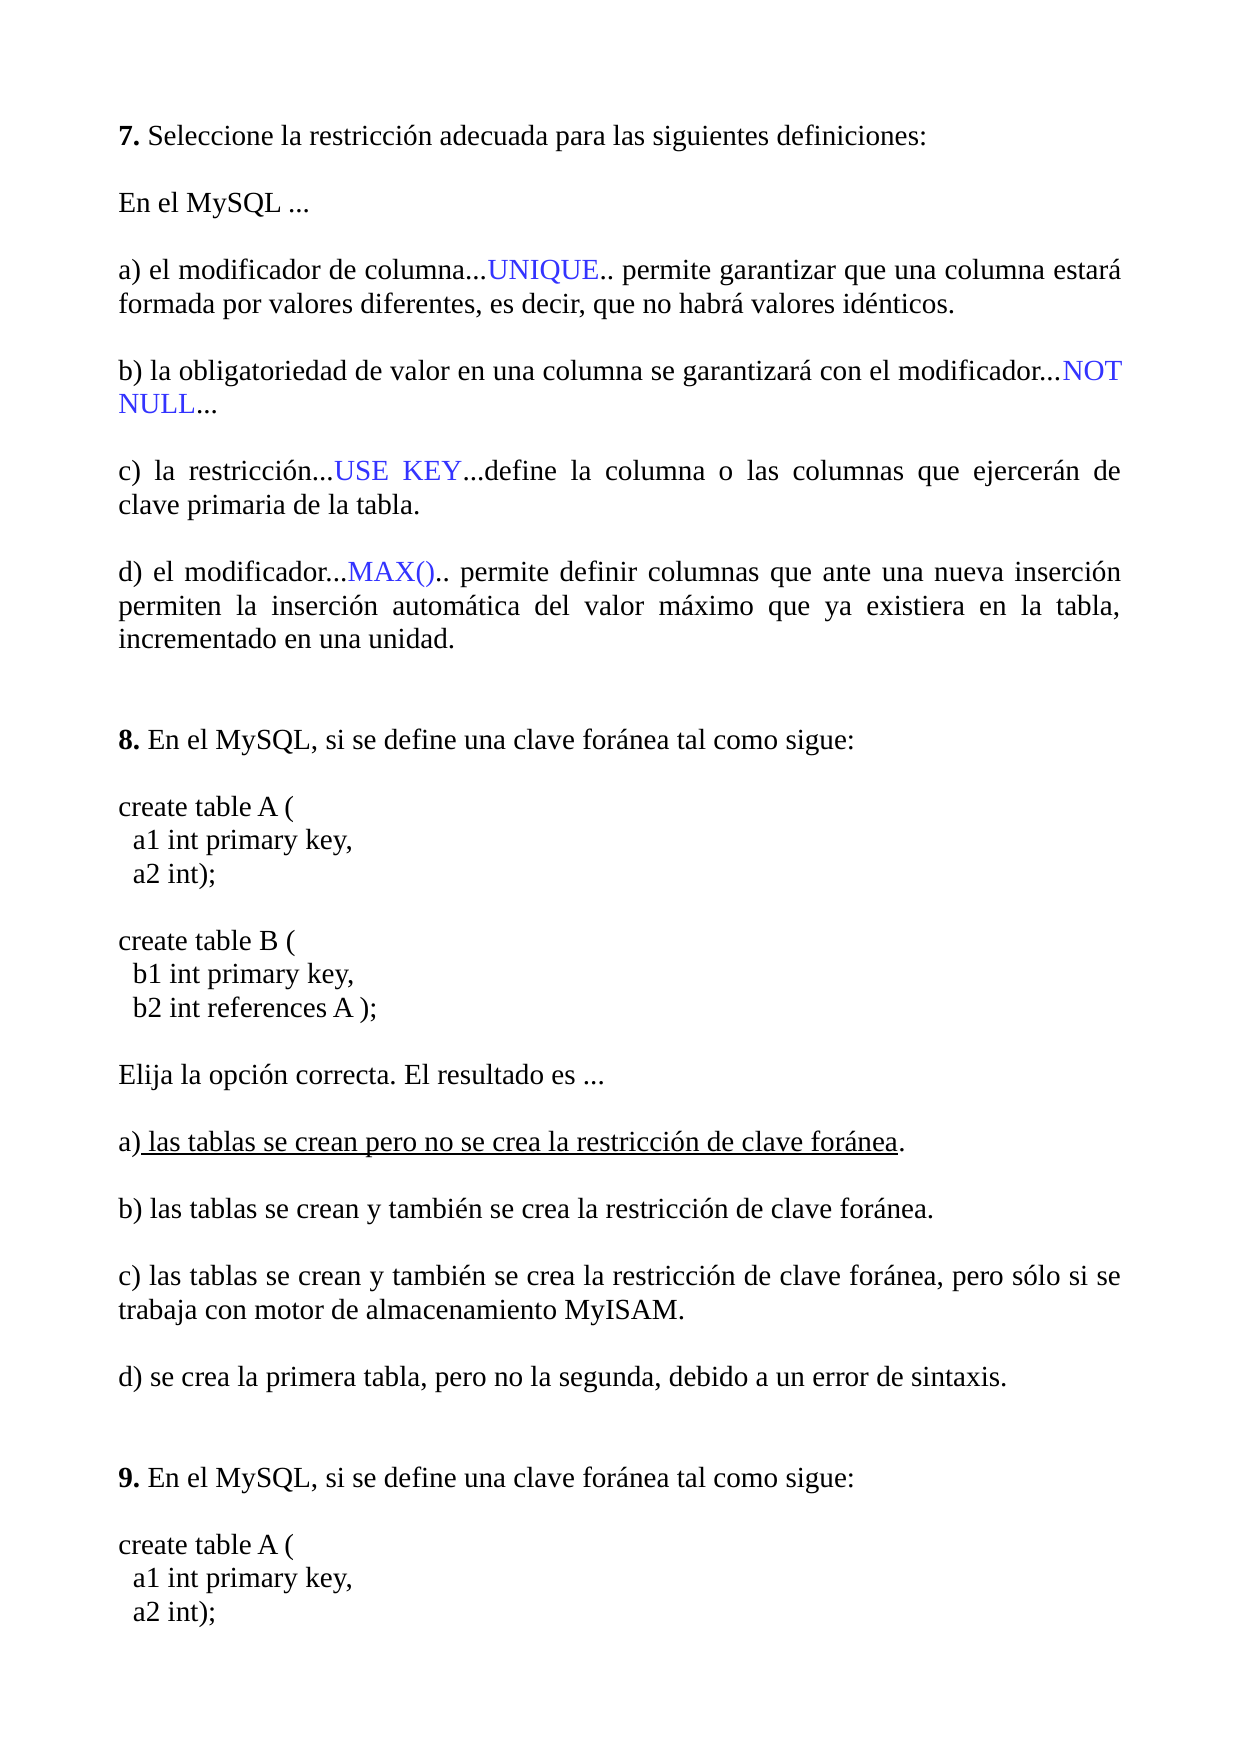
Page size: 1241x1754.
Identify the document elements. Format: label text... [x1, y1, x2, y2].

text a2 int); [118, 1594, 1122, 1627]
text create table B ( [118, 923, 1122, 957]
text En el MySQL ... [118, 185, 1122, 219]
text a1 int primary key, [118, 1560, 1122, 1594]
text d) se crea la primera tabla, pero no la segunda, debido a un error de sintaxis. [118, 1359, 1122, 1393]
text 7. Seleccione la restricción adecuada para las siguientes definiciones: [118, 118, 1122, 152]
text 9. En el MySQL, si se define una clave foránea tal como sigue: [118, 1460, 1122, 1493]
text create table A ( [118, 789, 1122, 822]
text b1 int primary key, [118, 957, 1122, 990]
text 8. En el MySQL, si se define una clave foránea tal como sigue: [118, 722, 1122, 755]
text d) el modificador...MAX().. permite definir columnas que ante una nueva inserción permiten la inserción automática del valor máximo que ya existiera en la tabla, incrementado en una unidad. [118, 554, 1122, 655]
text a) el modificador de columna...UNIQUE.. permite garantizar que una columna estará formada por valores diferentes, es decir, que no habrá valores idénticos. [118, 252, 1122, 319]
text c) las tablas se crean y también se crea la restricción de clave foránea, pero sólo si se trabaja con motor de almacenamiento MyISAM. [118, 1258, 1122, 1326]
text b2 int references A ); [118, 990, 1122, 1024]
text b) la obligatoriedad de valor en una columna se garantizará con el modificador...NOT NULL... [118, 353, 1122, 420]
text Elija la opción correcta. El resultado es ... [118, 1057, 1122, 1091]
text c) la restricción...USE KEY...define la columna o las columnas que ejercerán de clave primaria de la tabla. [118, 453, 1122, 521]
text create table A ( [118, 1527, 1122, 1560]
text a1 int primary key, [118, 822, 1122, 856]
text b) las tablas se crean y también se crea la restricción de clave foránea. [118, 1191, 1122, 1225]
text a2 int); [118, 856, 1122, 889]
text a) las tablas se crean pero no se crea la restricción de clave foránea. [118, 1124, 1122, 1158]
